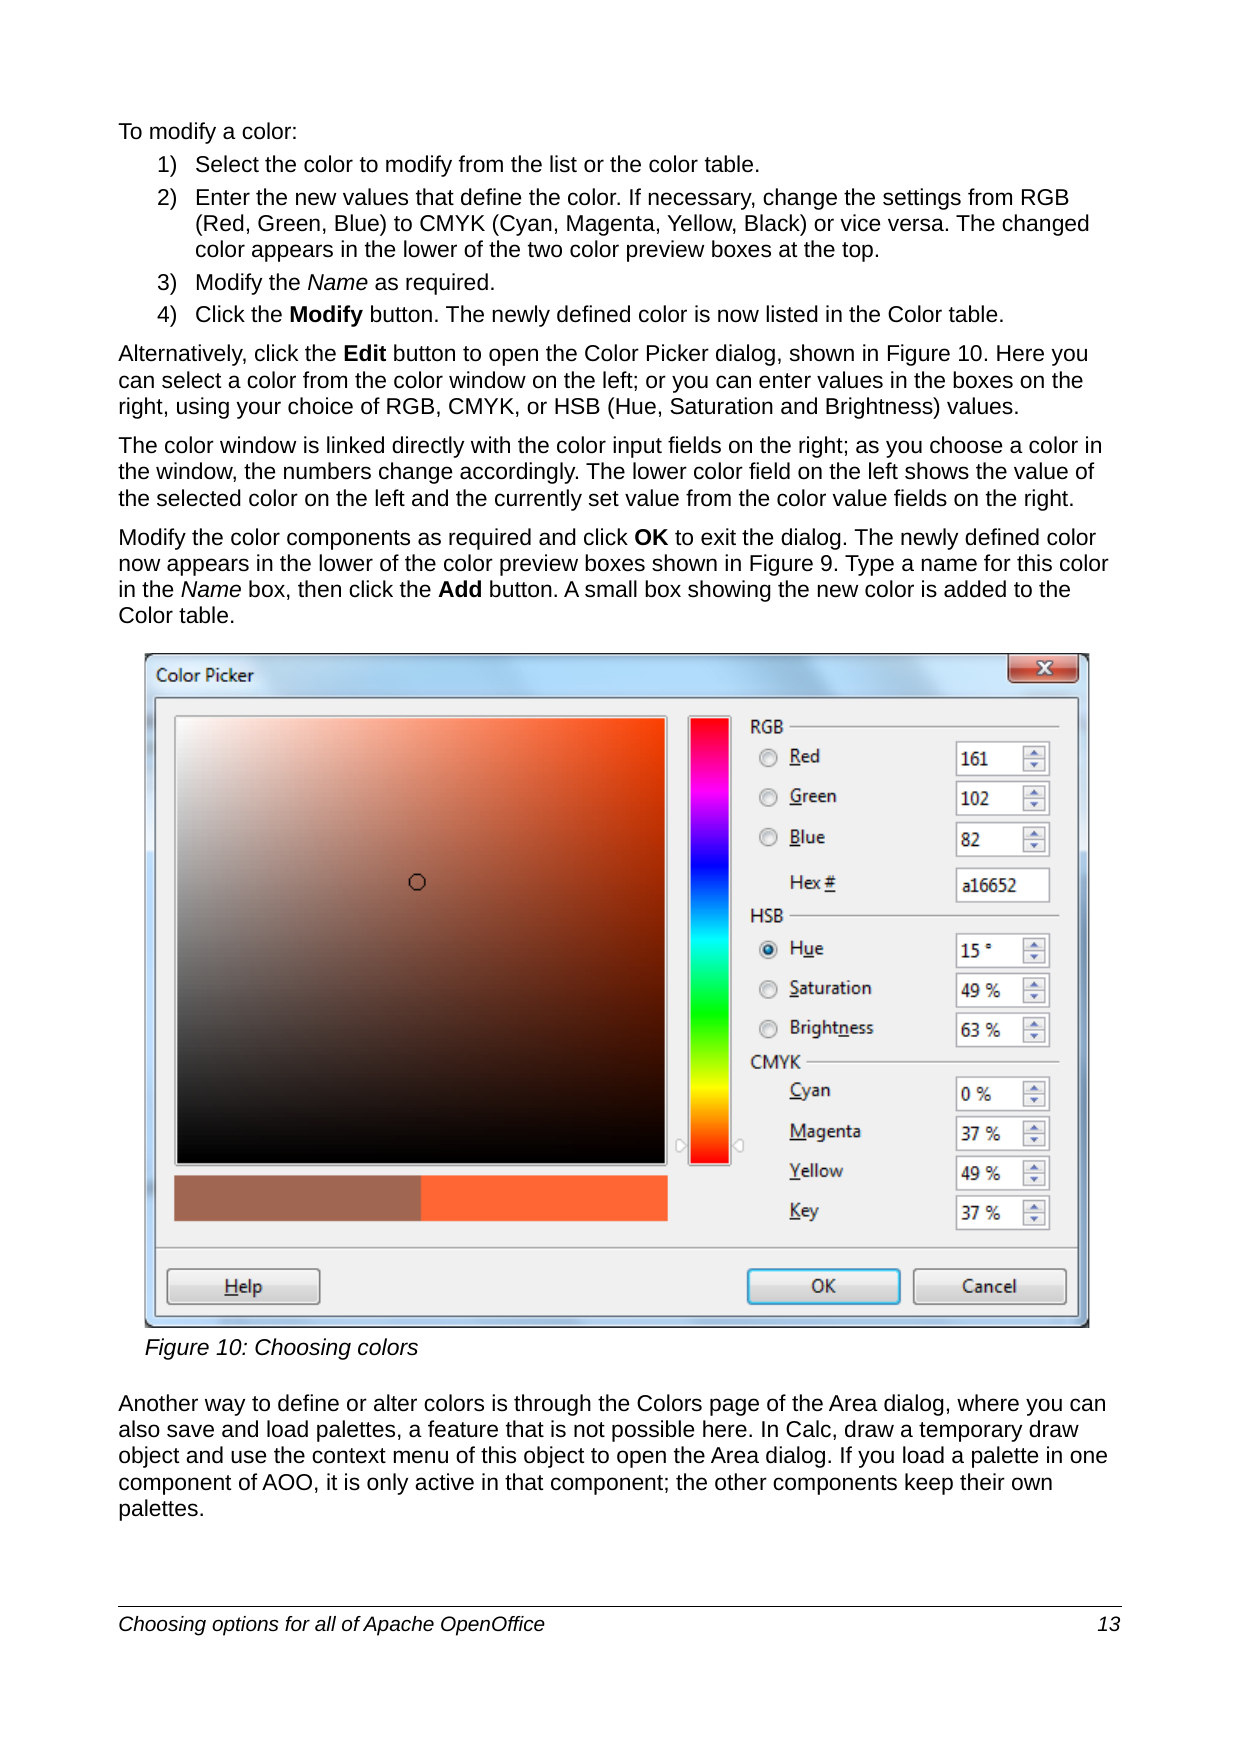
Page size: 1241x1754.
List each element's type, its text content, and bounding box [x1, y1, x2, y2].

text Alternatively, click the Edit button to open the Color Picker dialog, shown in Figure 10. Here you can select a color from the color window on the left; or you can enter values in the boxes on the right, using your choice of RGB, CMYK, or HSB (Hue, Saturation and Brightness) values. [118, 340, 1122, 419]
text Modify the color components as required and click OK to exit the dialog. The newly defined color now appears in the lower of the color preview boxes shown in Figure 9. Type a name for this color in the Name box, then click the Add button. A small box showing the new color is added to the Color table. [118, 523, 1122, 629]
list Enter the new values that define the color. If necessary, change the settings from RGB (Red, Green, Blue) to CMYK (Cyan, Magenta, Yellow, Black) or vice versa. The changed color appears in the lower of the two color preview boxes at the top. [177, 183, 1122, 263]
list Select the color to modify from the list or the color table. [177, 151, 1122, 177]
list Modify the Name as required. [177, 269, 1122, 295]
picture [144, 653, 1090, 1328]
text Another way to define or alter colors is through the Colors page of the Area dialog, where you can also save and load palettes, a feature that is not possible here. In Calc, draw a temporary draw object and use the context menu of this object to open the Area dialog. If you load a palette in one component of AOO, it is only active in that component; the other components keep their own palettes. [118, 1389, 1122, 1521]
list Click the Modify button. The newly defined color is now listed in the Color table. [177, 301, 1122, 328]
list To modify a color: [118, 118, 1122, 144]
text The color window is linked directly with the color input fields on the right; as you choose a color in the window, the numbers change accordingly. The lower color field on the left shows the value of the selected color on the left and the currently set value from the color value fields on the right. [118, 432, 1122, 511]
text Figure 10: Choosing colors [144, 1334, 1089, 1361]
